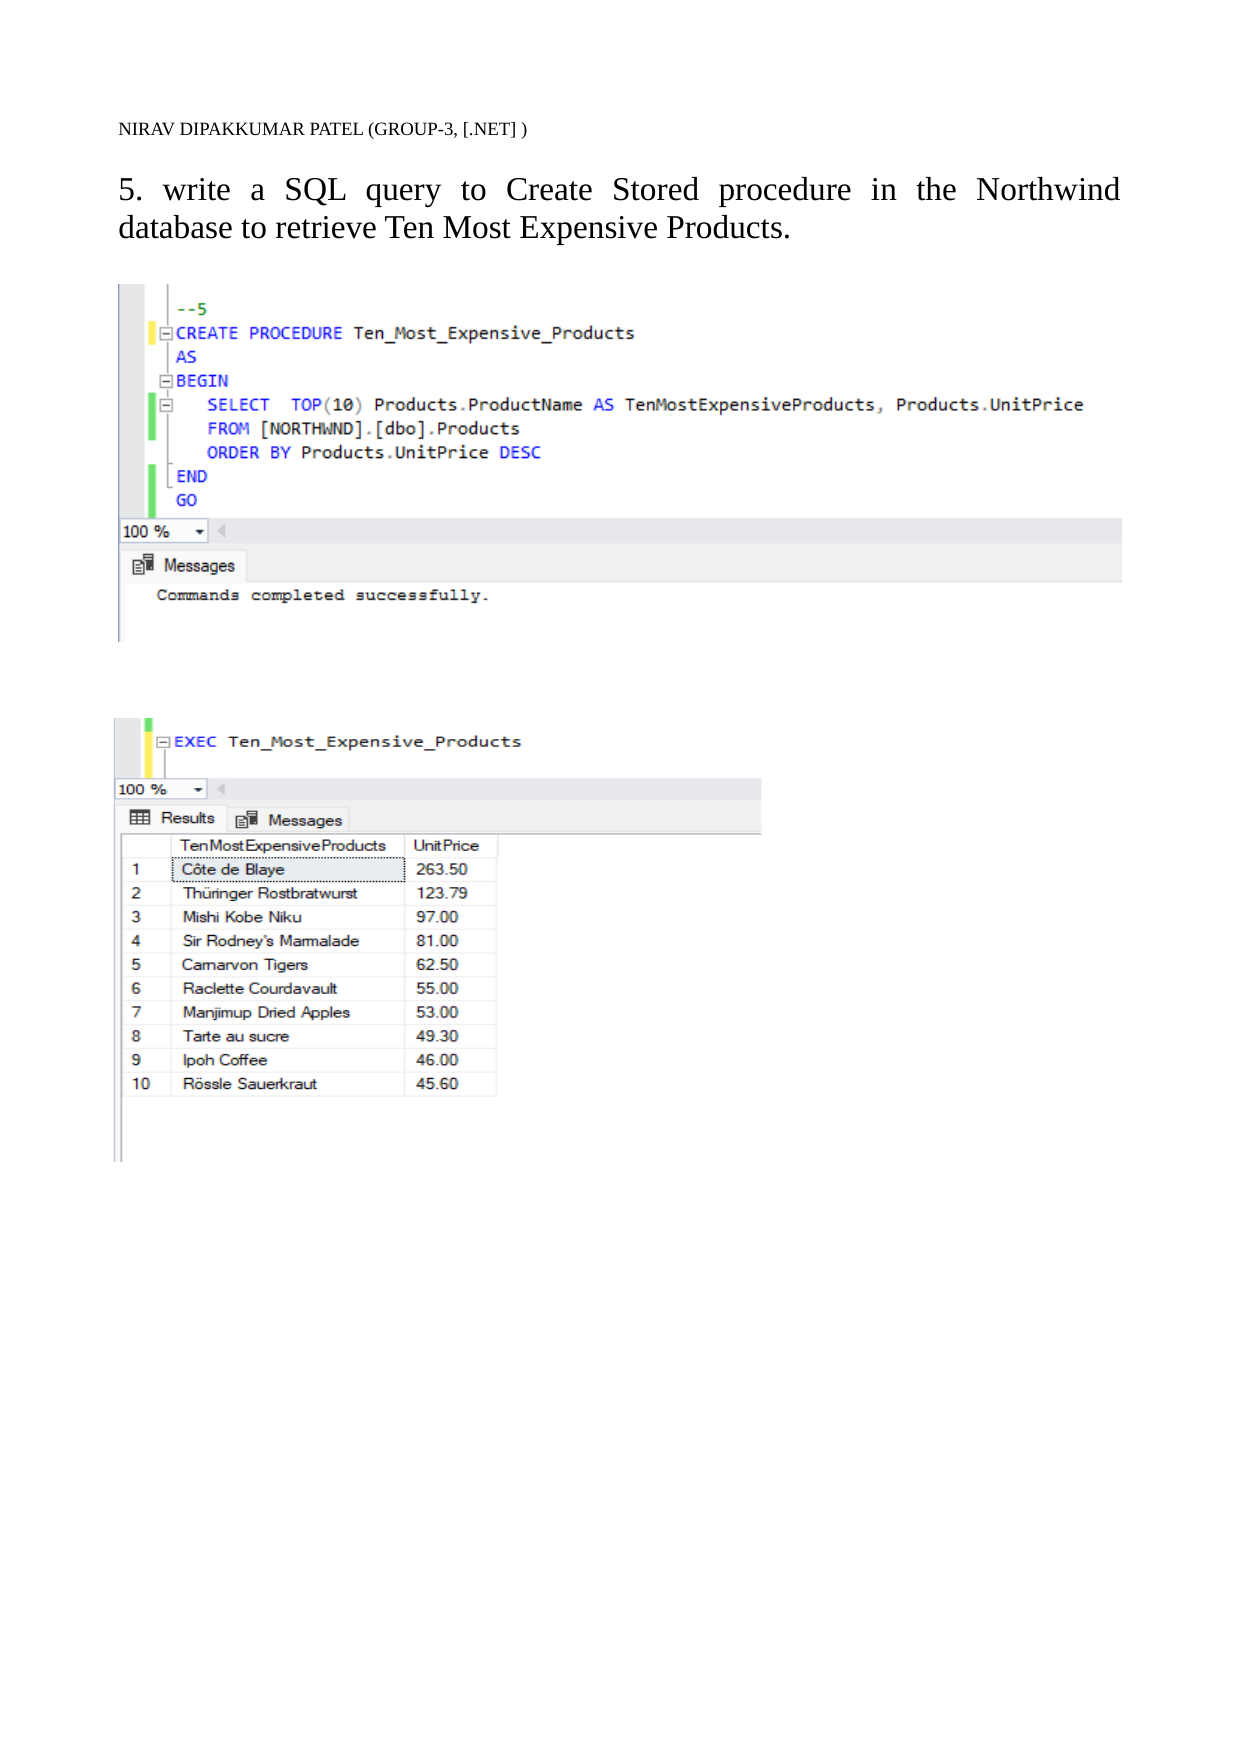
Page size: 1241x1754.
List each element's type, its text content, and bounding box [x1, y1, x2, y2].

text 5. write a SQL query to Create Stored procedure in the Northwind database to retrieve Ten Most Expensive Products. [118, 169, 1122, 246]
picture [113, 718, 762, 1162]
picture [118, 284, 1123, 642]
